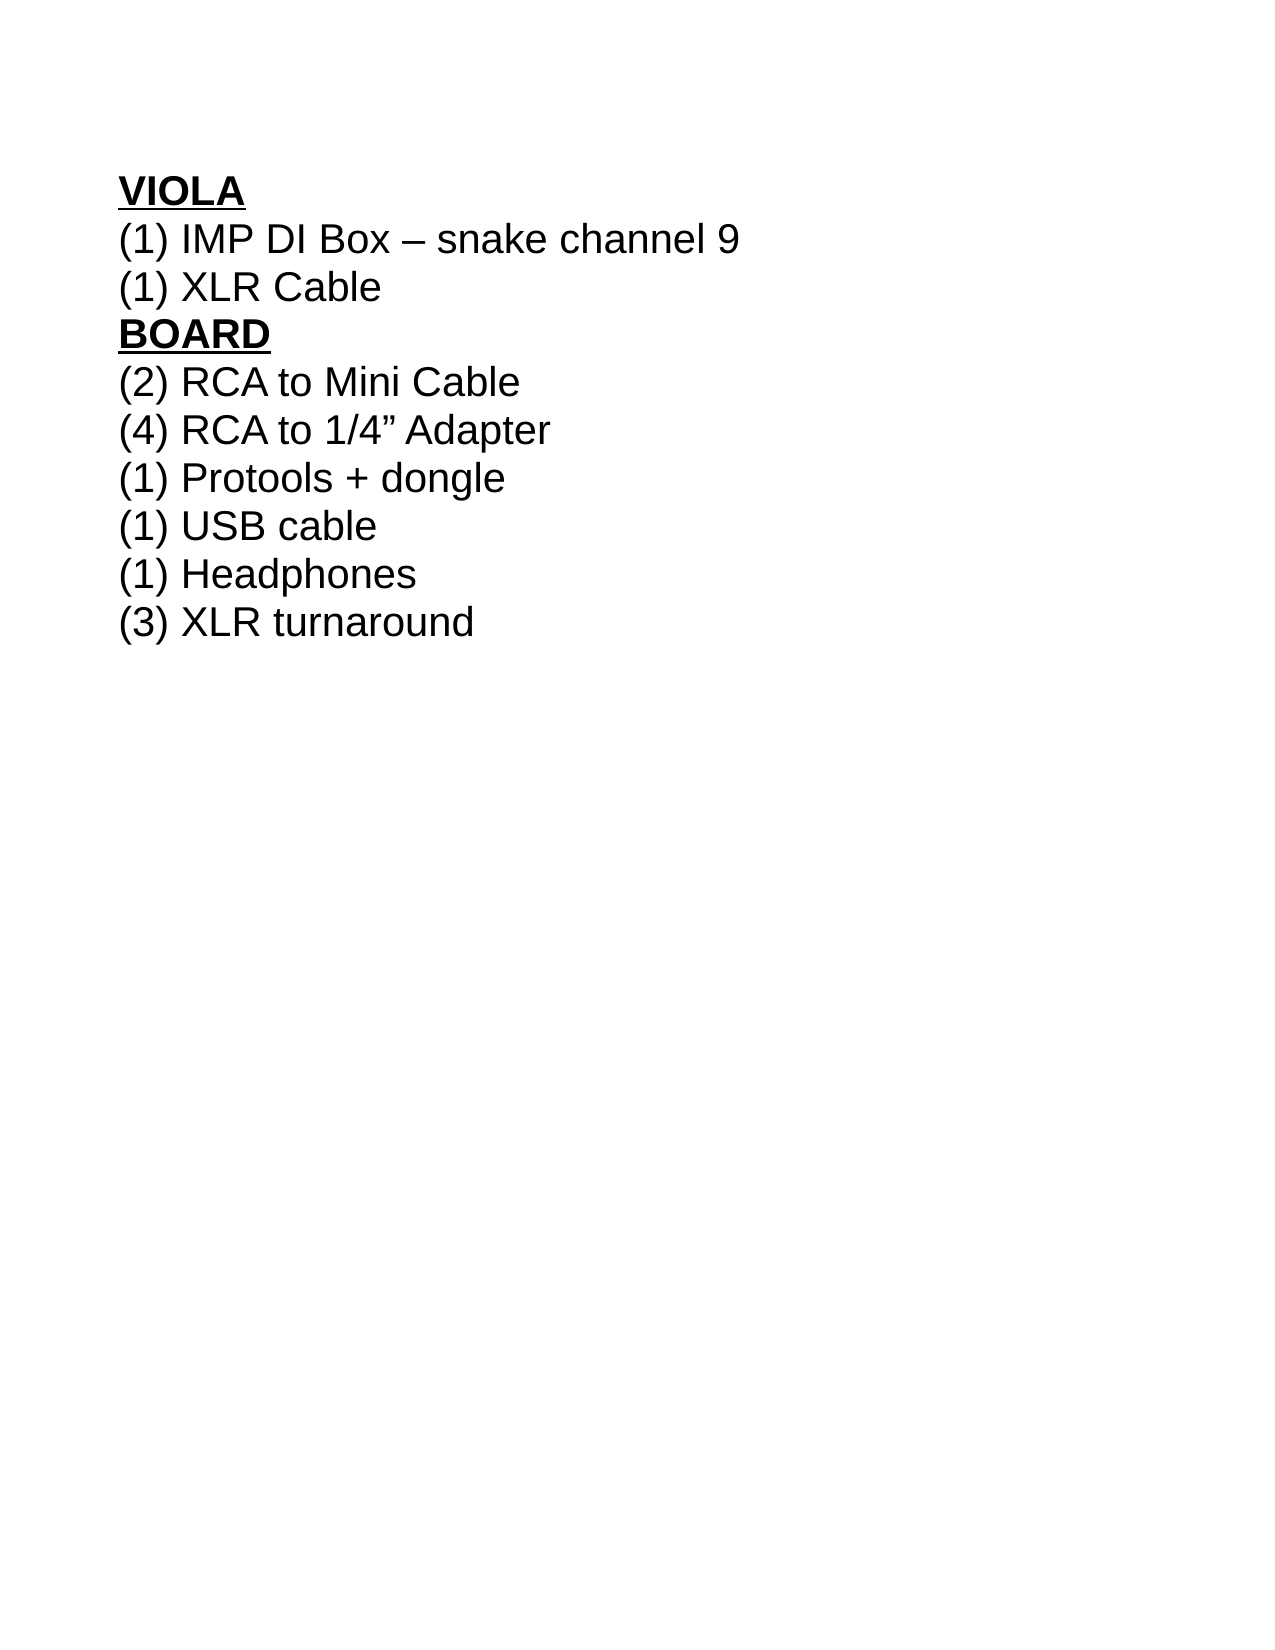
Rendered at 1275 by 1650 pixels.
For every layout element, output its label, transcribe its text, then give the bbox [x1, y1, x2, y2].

text BOARD [118, 310, 1157, 358]
text (1) IMP DI Box – snake channel 9 [118, 214, 1157, 262]
text (1) XLR Cable [118, 262, 1157, 310]
text (1) Protools + dongle [118, 453, 1157, 501]
text (1) Headphones [118, 549, 1157, 597]
text (4) RCA to 1/4” Adapter [118, 406, 1157, 453]
text VIOLA [118, 166, 1157, 214]
text (1) USB cable [118, 501, 1157, 549]
text (2) RCA to Mini Cable [118, 358, 1157, 406]
text (3) XLR turnaround [118, 597, 1157, 645]
